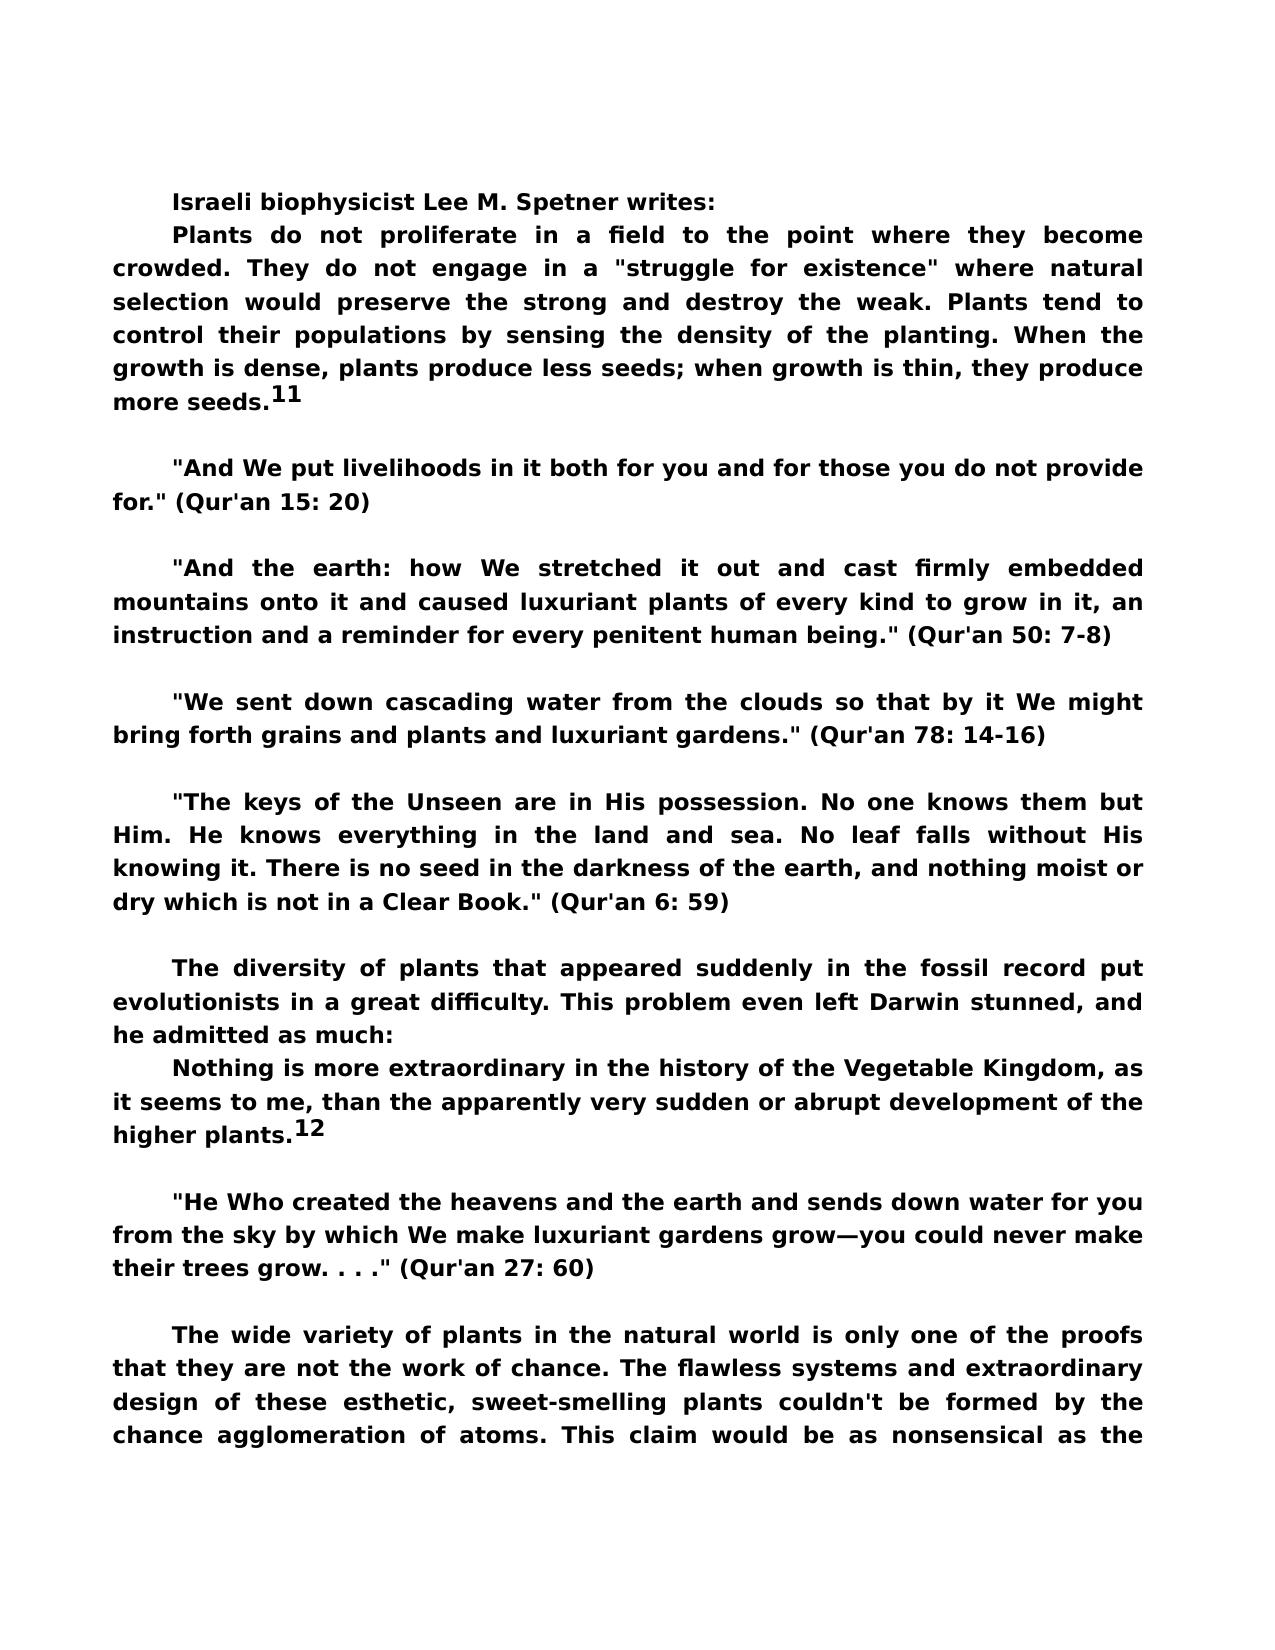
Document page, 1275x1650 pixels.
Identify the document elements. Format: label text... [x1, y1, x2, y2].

text "And We put livelihoods in it both for you and for those you do not provide for." (Qur'an 15: 20) [112, 450, 1145, 517]
text "He Who created the heavens and the earth and sends down water for you from the sky by which We make luxuriant gardens grow—you could never make their trees grow. . . ." (Qur'an 27: 60) [112, 1183, 1145, 1283]
text Plants do not proliferate in a field to the point where they become crowded. They do not engage in a "struggle for existence" where natural selection would preserve the strong and destroy the weak. Plants tend to control their populations by sensing the density of the planting. When the growth is dense, plants produce less seeds; when growth is thin, they produce more seeds.11 [112, 217, 1145, 417]
text The diversity of plants that appeared suddenly in the fossil record put evolutionists in a great difficulty. This problem even left Darwin stunned, and he admitted as much: [112, 950, 1145, 1050]
text "The keys of the Unseen are in His possession. No one knows them but Him. He knows everything in the land and sea. No leaf falls without His knowing it. There is no seed in the darkness of the earth, and nothing moist or dry which is not in a Clear Book." (Qur'an 6: 59) [112, 783, 1145, 917]
text The wide variety of plants in the natural world is only one of the proofs that they are not the work of chance. The flawless systems and extraordinary design of these esthetic, sweet-smelling plants couldn't be formed by the chance agglomeration of atoms. This claim would be as nonsensical as the [112, 1317, 1145, 1450]
text Nothing is more extraordinary in the history of the Vegetable Kingdom, as it seems to me, than the apparently very sudden or abrupt development of the higher plants.12 [112, 1050, 1145, 1150]
text "And the earth: how We stretched it out and cast firmly embedded mountains onto it and caused luxuriant plants of every kind to grow in it, an instruction and a reminder for every penitent human being." (Qur'an 50: 7-8) [112, 550, 1145, 650]
text "We sent down cascading water from the clouds so that by it We might bring forth grains and plants and luxuriant gardens." (Qur'an 78: 14-16) [112, 683, 1145, 750]
text Israeli biophysicist Lee M. Spetner writes: [112, 183, 1145, 217]
